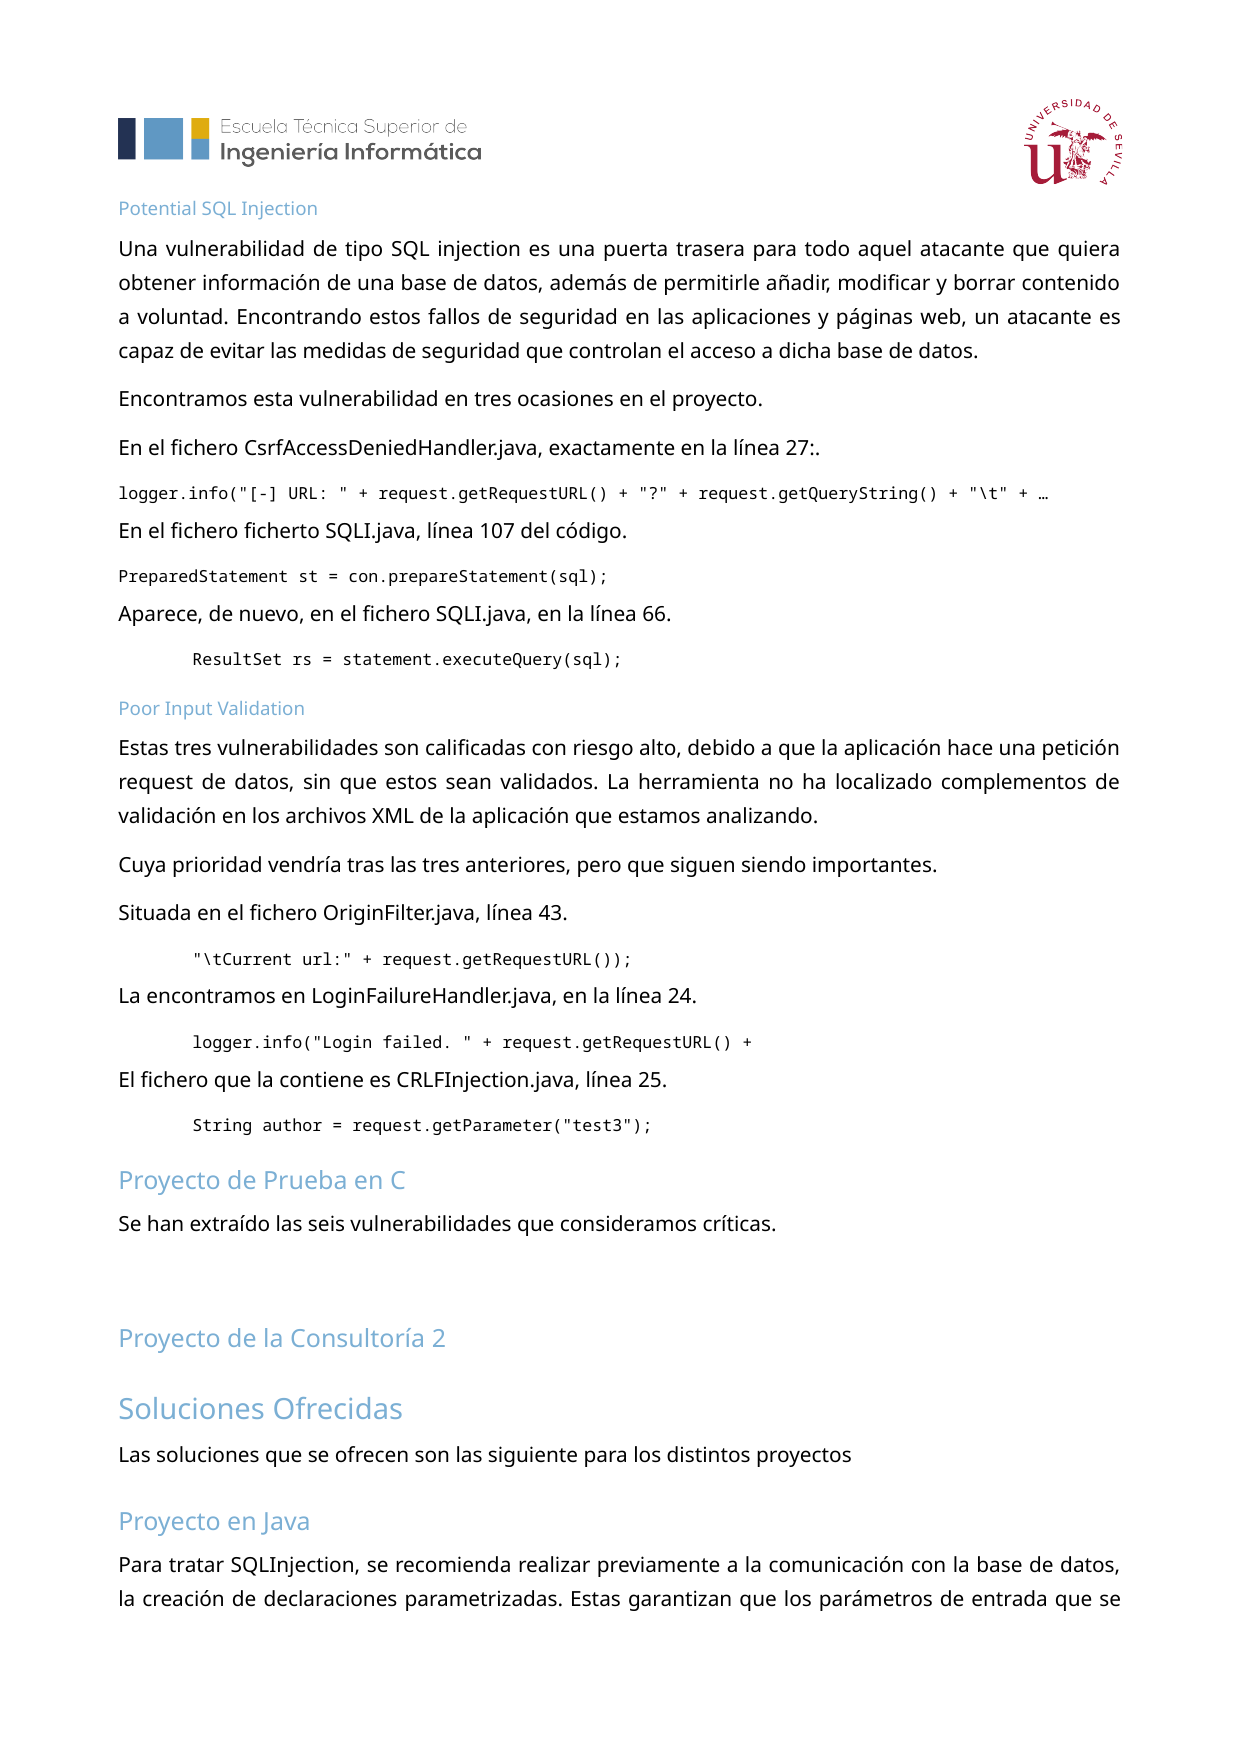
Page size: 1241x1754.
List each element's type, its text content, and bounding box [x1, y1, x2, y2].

subtitle Proyecto de Prueba en C [118, 1162, 1122, 1196]
text ResultSet rs = statement.executeQuery(sql); [118, 648, 1122, 671]
text Las soluciones que se ofrecen son las siguiente para los distintos proyectos [118, 1440, 1122, 1469]
subtitle Soluciones Ofrecidas [118, 1388, 1122, 1428]
text String author = request.getParameter("test3"); [118, 1113, 1122, 1136]
text El fichero que la contiene es CRLFInjection.java, línea 25. [118, 1065, 1122, 1093]
text En el fichero ficherto SQLI.java, línea 107 del código. [118, 516, 1122, 545]
text Se han extraído las seis vulnerabilidades que consideramos críticas. [118, 1209, 1122, 1237]
text Aparece, de nuevo, en el fichero SQLI.java, en la línea 66. [118, 599, 1122, 628]
subtitle Potential SQL Injection [118, 196, 1122, 221]
text logger.info("Login failed. " + request.getRequestURL() + [118, 1030, 1122, 1053]
subtitle Poor Input Validation [118, 695, 1122, 721]
text PreparedStatement st = con.prepareStatement(sql); [118, 565, 1122, 588]
text logger.info("[-] URL: " + request.getRequestURL() + "?" + request.getQueryString() + "\t" + … [118, 482, 1122, 504]
picture [1024, 99, 1123, 185]
text Estas tres vulnerabilidades son calificadas con riesgo alto, debido a que la aplicación hace una petición request de datos, sin que estos sean validados. La herramienta no ha localizado complementos de validación en los archivos XML de la aplicación que estamos analizando. [118, 733, 1122, 829]
text Encontramos esta vulnerabilidad en tres ocasiones en el proyecto. [118, 384, 1122, 413]
text La encontramos en LoginFailureHandler.java, en la línea 24. [118, 982, 1122, 1010]
text Cuya prioridad vendría tras las tres anteriores, pero que siguen siendo importantes. [118, 850, 1122, 878]
text Una vulnerabilidad de tipo SQL injection es una puerta trasera para todo aquel atacante que quiera obtener información de una base de datos, además de permitirle añadir, modificar y borrar contenido a voluntad. Encontrando estos fallos de seguridad en las aplicaciones y páginas web, un atacante es capaz de evitar las medidas de seguridad que controlan el acceso a dicha base de datos. [118, 234, 1122, 364]
text En el fichero CsrfAccessDeniedHandler.java, exactamente en la línea 27:. [118, 433, 1122, 462]
text Situada en el fichero OriginFilter.java, línea 43. [118, 898, 1122, 927]
subtitle Proyecto en Java [118, 1504, 1122, 1538]
text "\tCurrent url:" + request.getRequestURL()); [118, 947, 1122, 970]
text Para tratar SQLInjection, se recomienda realizar previamente a la comunicación con la base de datos, la creación de declaraciones parametrizadas. Estas garantizan que los parámetros de entrada que se [118, 1550, 1122, 1613]
picture [118, 118, 481, 167]
subtitle Proyecto de la Consultoría 2 [118, 1321, 1122, 1355]
